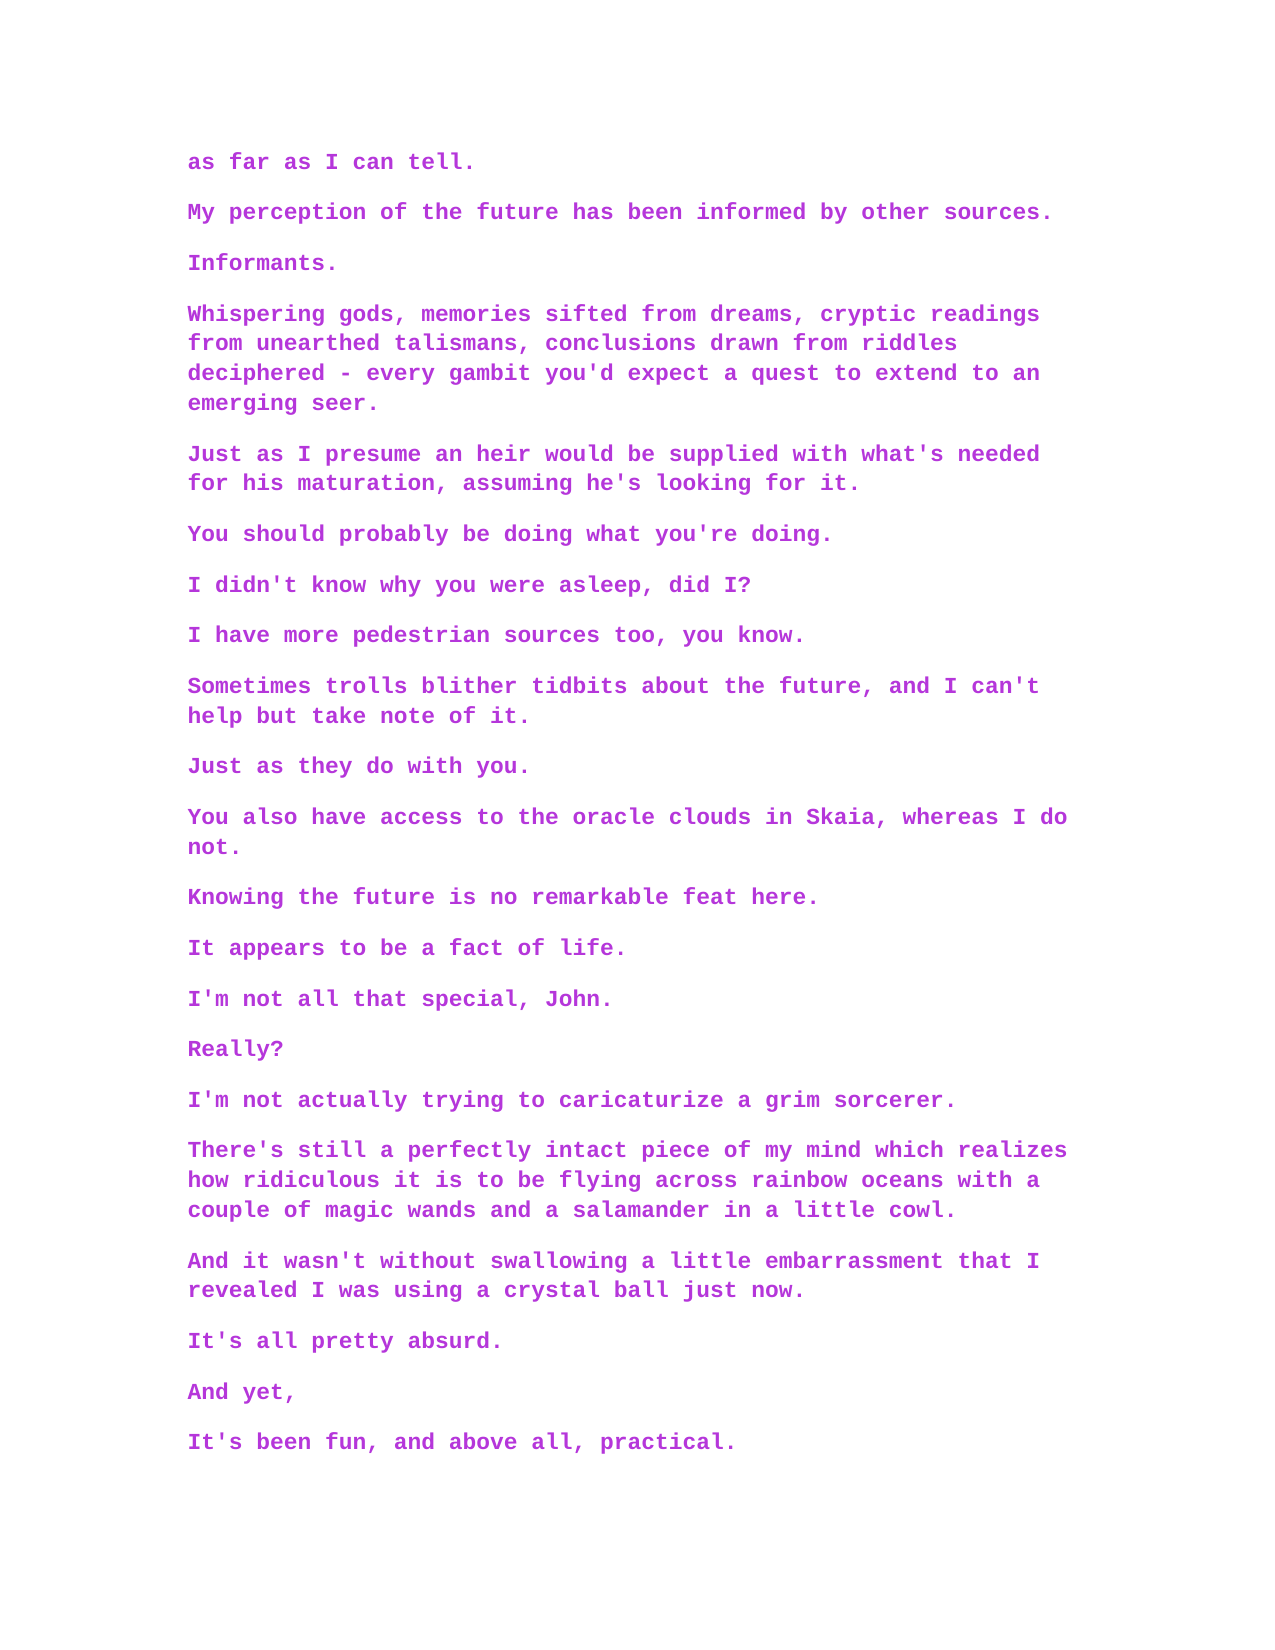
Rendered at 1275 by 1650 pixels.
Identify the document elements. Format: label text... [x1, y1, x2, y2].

text I didn't know why you were asleep, did I? [187, 573, 1087, 599]
text I'm not actually trying to caricaturize a grim sorcerer. [187, 1088, 1087, 1114]
text It's all pretty absurd. [187, 1329, 1087, 1355]
text There's still a perfectly intact piece of my mind which realizes how ridiculous it is to be flying across rainbow oceans with a couple of magic wands and a salamander in a little cowl. [187, 1139, 1087, 1224]
text Just as they do with you. [187, 754, 1087, 781]
text My perception of the future has been informed by other sources. [187, 201, 1087, 227]
text And it wasn't without swallowing a little embarrassment that I revealed I was using a crystal ball just now. [187, 1249, 1087, 1305]
text as far as I can tell. [187, 150, 1087, 176]
text I have more pedestrian sources too, you know. [187, 623, 1087, 649]
text Sometimes trolls blither tidbits about the future, and I can't help but take note of it. [187, 674, 1087, 730]
text It appears to be a fact of life. [187, 936, 1087, 962]
text You should probably be doing what you're doing. [187, 522, 1087, 548]
text It's been fun, and above all, practical. [187, 1431, 1087, 1457]
text And yet, [187, 1380, 1087, 1406]
text I'm not all that special, John. [187, 987, 1087, 1013]
text Whispering gods, memories sifted from dreams, cryptic readings from unearthed talismans, conclusions drawn from riddles deciphered - every gambit you'd expect a quest to extend to an emerging seer. [187, 302, 1087, 417]
text Knowing the future is no remarkable feat here. [187, 886, 1087, 912]
text You also have access to the oracle clouds in Skaia, whereas I do not. [187, 805, 1087, 861]
text Really? [187, 1037, 1087, 1063]
text Just as I presume an heir would be supplied with what's needed for his maturation, assuming he's looking for it. [187, 442, 1087, 498]
text Informants. [187, 251, 1087, 277]
